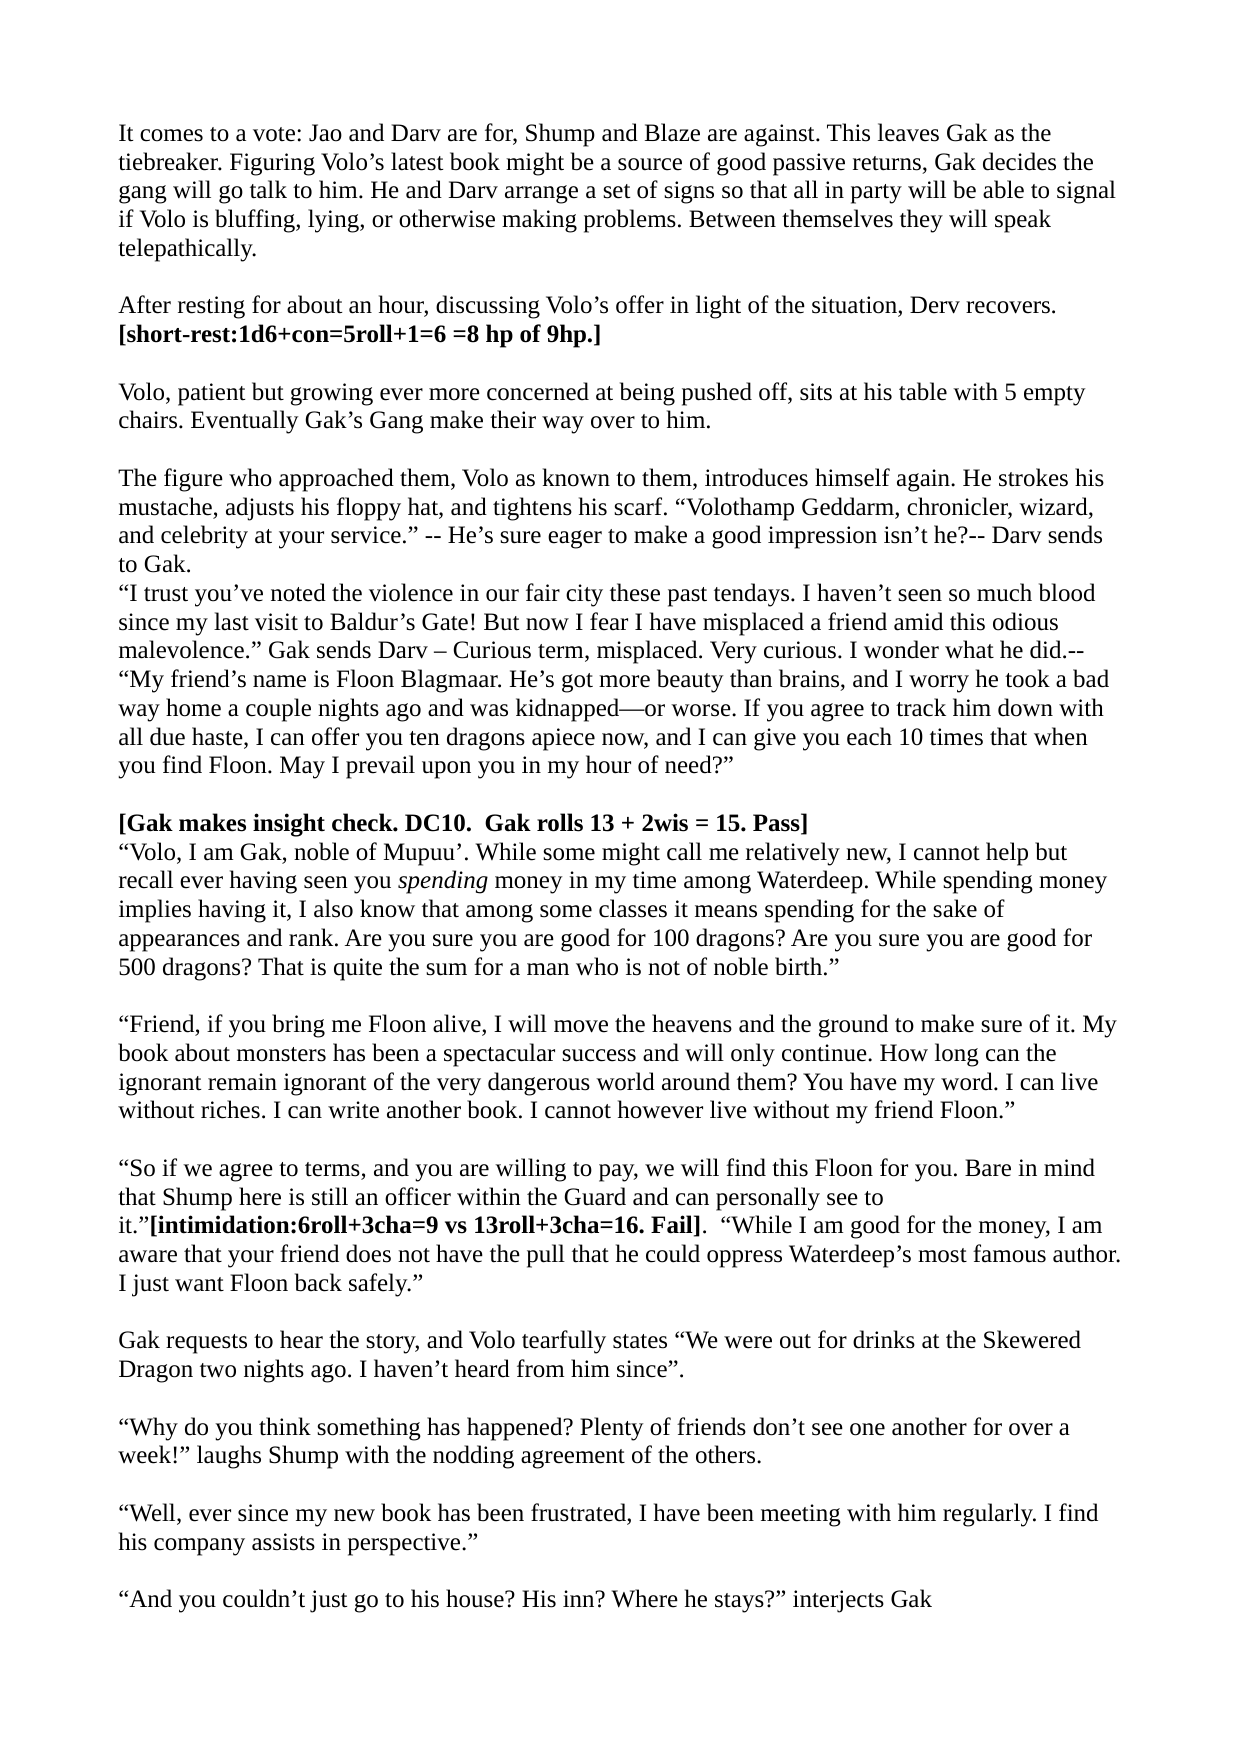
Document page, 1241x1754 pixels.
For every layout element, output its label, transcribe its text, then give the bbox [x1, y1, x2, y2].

text “Why do you think something has happened? Plenty of friends don’t see one another for over a week!” laughs Shump with the nodding agreement of the others. [118, 1412, 1122, 1469]
text The figure who approached them, Volo as known to them, introduces himself again. He strokes his mustache, adjusts his floppy hat, and tightens his scarf. “Volothamp Geddarm, chronicler, wizard, and celebrity at your service.” -- He’s sure eager to make a good impression isn’t he?-- Darv sends to Gak. [118, 463, 1122, 578]
text “Volo, I am Gak, noble of Mupuu’. While some might call me relatively new, I cannot help but recall ever having seen you spending money in my time among Waterdeep. While spending money implies having it, I also know that among some classes it means spending for the sake of appearances and rank. Are you sure you are good for 100 dragons? Are you sure you are good for 500 dragons? That is quite the sum for a man who is not of noble birth.” [118, 837, 1122, 981]
text Gak requests to hear the story, and Volo tearfully states “We were out for drinks at the Skewered Dragon two nights ago. I haven’t heard from him since”. [118, 1326, 1122, 1383]
text “So if we agree to terms, and you are willing to pay, we will find this Floon for you. Bare in mind that Shump here is still an officer within the Guard and can personally see to it.”[intimidation:6roll+3cha=9 vs 13roll+3cha=16. Fail]. “While I am good for the money, I am aware that your friend does not have the pull that he could oppress Waterdeep’s most famous author. I just want Floon back safely.” [118, 1153, 1122, 1297]
text After resting for about an hour, discussing Volo’s offer in light of the situation, Derv recovers.[short-rest:1d6+con=5roll+1=6 =8 hp of 9hp.] [118, 291, 1122, 348]
text “I trust you’ve noted the violence in our fair city these past tendays. I haven’t seen so much blood since my last visit to Baldur’s Gate! But now I fear I have misplaced a friend amid this odious malevolence.” Gak sends Darv – Curious term, misplaced. Very curious. I wonder what he did.-- [118, 578, 1122, 664]
text “Well, ever since my new book has been frustrated, I have been meeting with him regularly. I find his company assists in perspective.” [118, 1498, 1122, 1556]
text It comes to a vote: Jao and Darv are for, Shump and Blaze are against. This leaves Gak as the tiebreaker. Figuring Volo’s latest book might be a source of good passive returns, Gak decides the gang will go talk to him. He and Darv arrange a set of signs so that all in party will be able to signal if Volo is bluffing, lying, or otherwise making problems. Between themselves they will speak telepathically. [118, 118, 1122, 262]
text Volo, patient but growing ever more concerned at being pushed off, sits at his table with 5 empty chairs. Eventually Gak’s Gang make their way over to him. [118, 377, 1122, 434]
text “My friend’s name is Floon Blagmaar. He’s got more beauty than brains, and I worry he took a bad way home a couple nights ago and was kidnapped—or worse. If you agree to track him down with all due haste, I can offer you ten dragons apiece now, and I can give you each 10 times that when you find Floon. May I prevail upon you in my hour of need?” [118, 664, 1122, 779]
text “Friend, if you bring me Floon alive, I will move the heavens and the ground to make sure of it. My book about monsters has been a spectacular success and will only continue. How long can the ignorant remain ignorant of the very dangerous world around them? You have my word. I can live without riches. I can write another book. I cannot however live without my friend Floon.” [118, 1009, 1122, 1124]
text [Gak makes insight check. DC10. Gak rolls 13 + 2wis = 15. Pass] [118, 808, 1122, 837]
text “And you couldn’t just go to his house? His inn? Where he stays?” interjects Gak [118, 1584, 1122, 1613]
